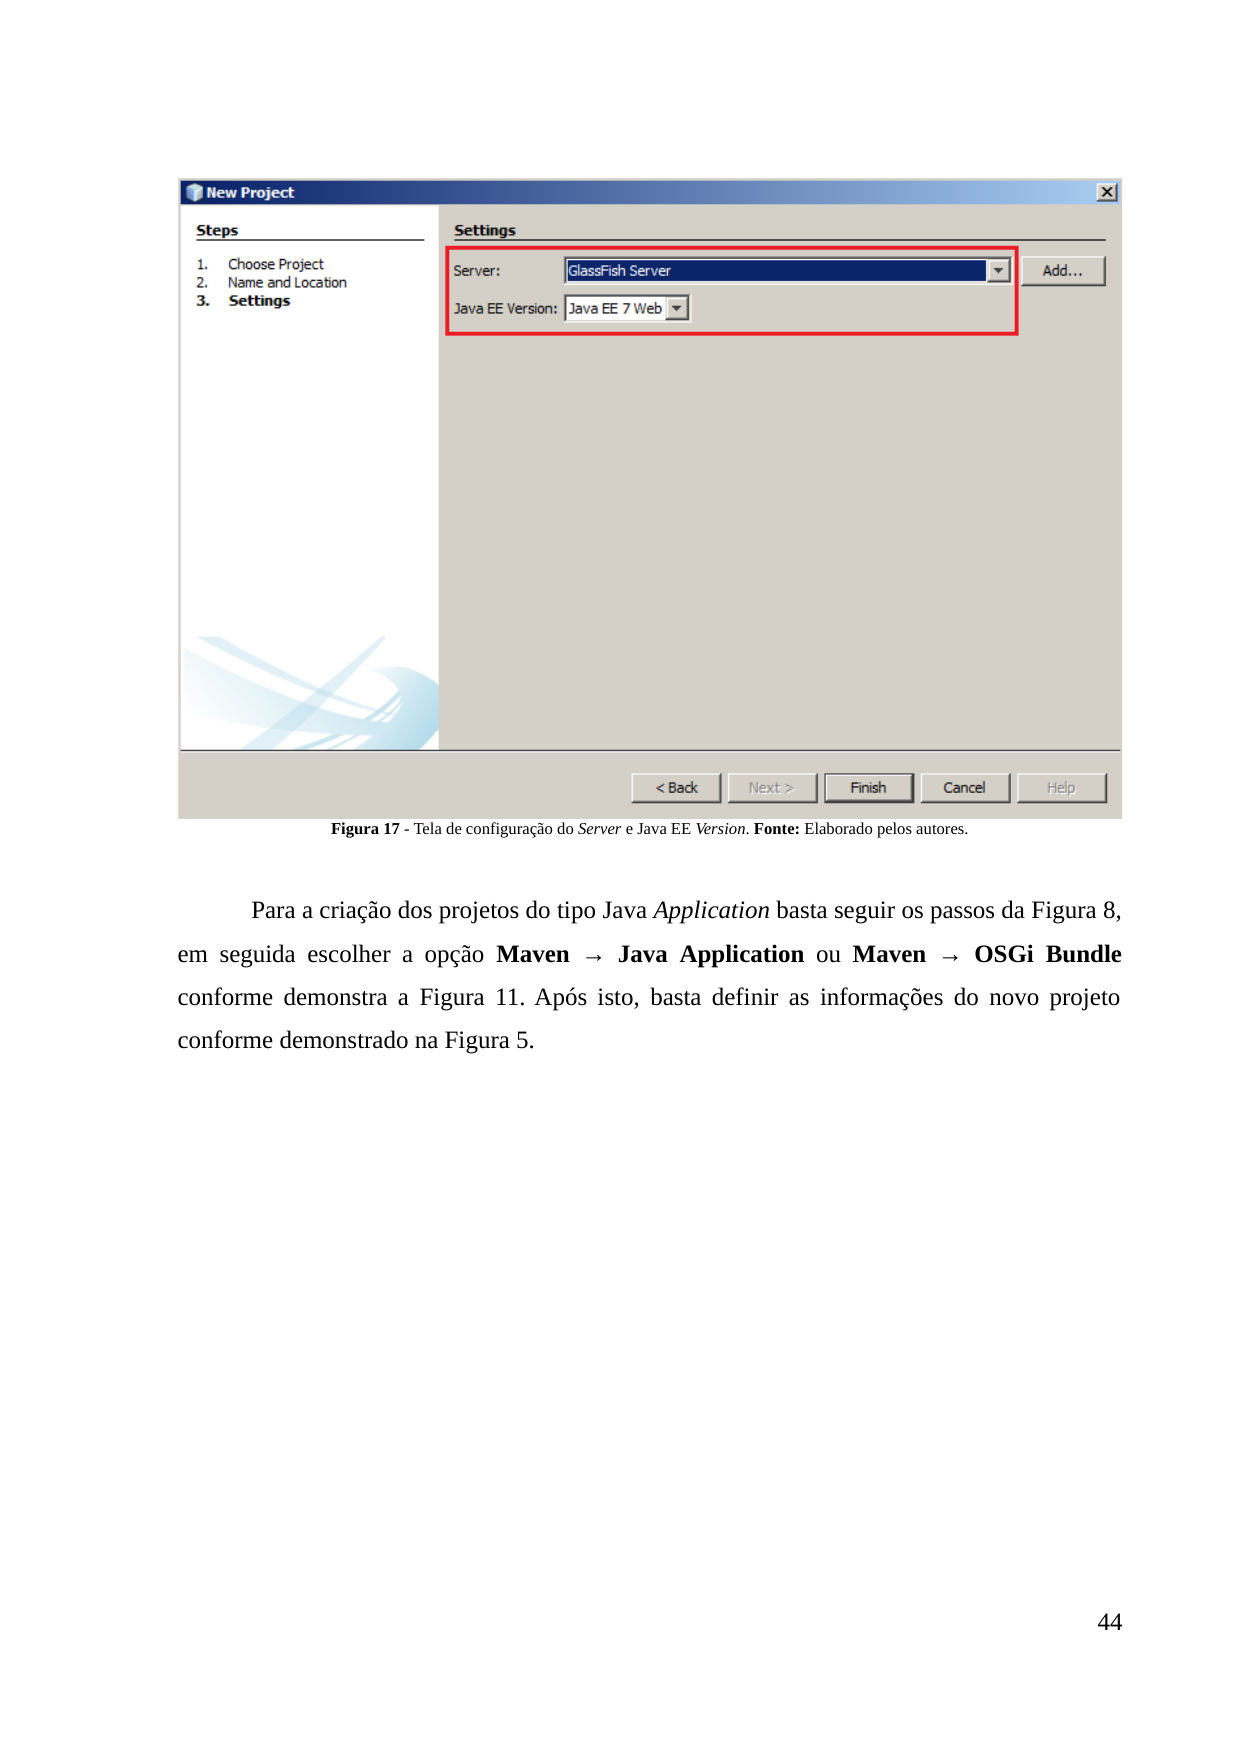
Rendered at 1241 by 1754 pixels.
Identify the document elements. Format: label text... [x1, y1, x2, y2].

picture [177, 177, 1123, 819]
text Figura 17 - Tela de configuração do Server e Java EE Version. Fonte: Elaborado pelos autores. [177, 819, 1122, 838]
text Para a criação dos projetos do tipo Java Application basta seguir os passos da Figura 8, em seguida escolher a opção Maven → Java Application ou Maven → OSGi Bundle conforme demonstra a Figura 11. Após isto, basta definir as informações do novo projeto conforme demonstrado na Figura 5. [177, 896, 1122, 1054]
